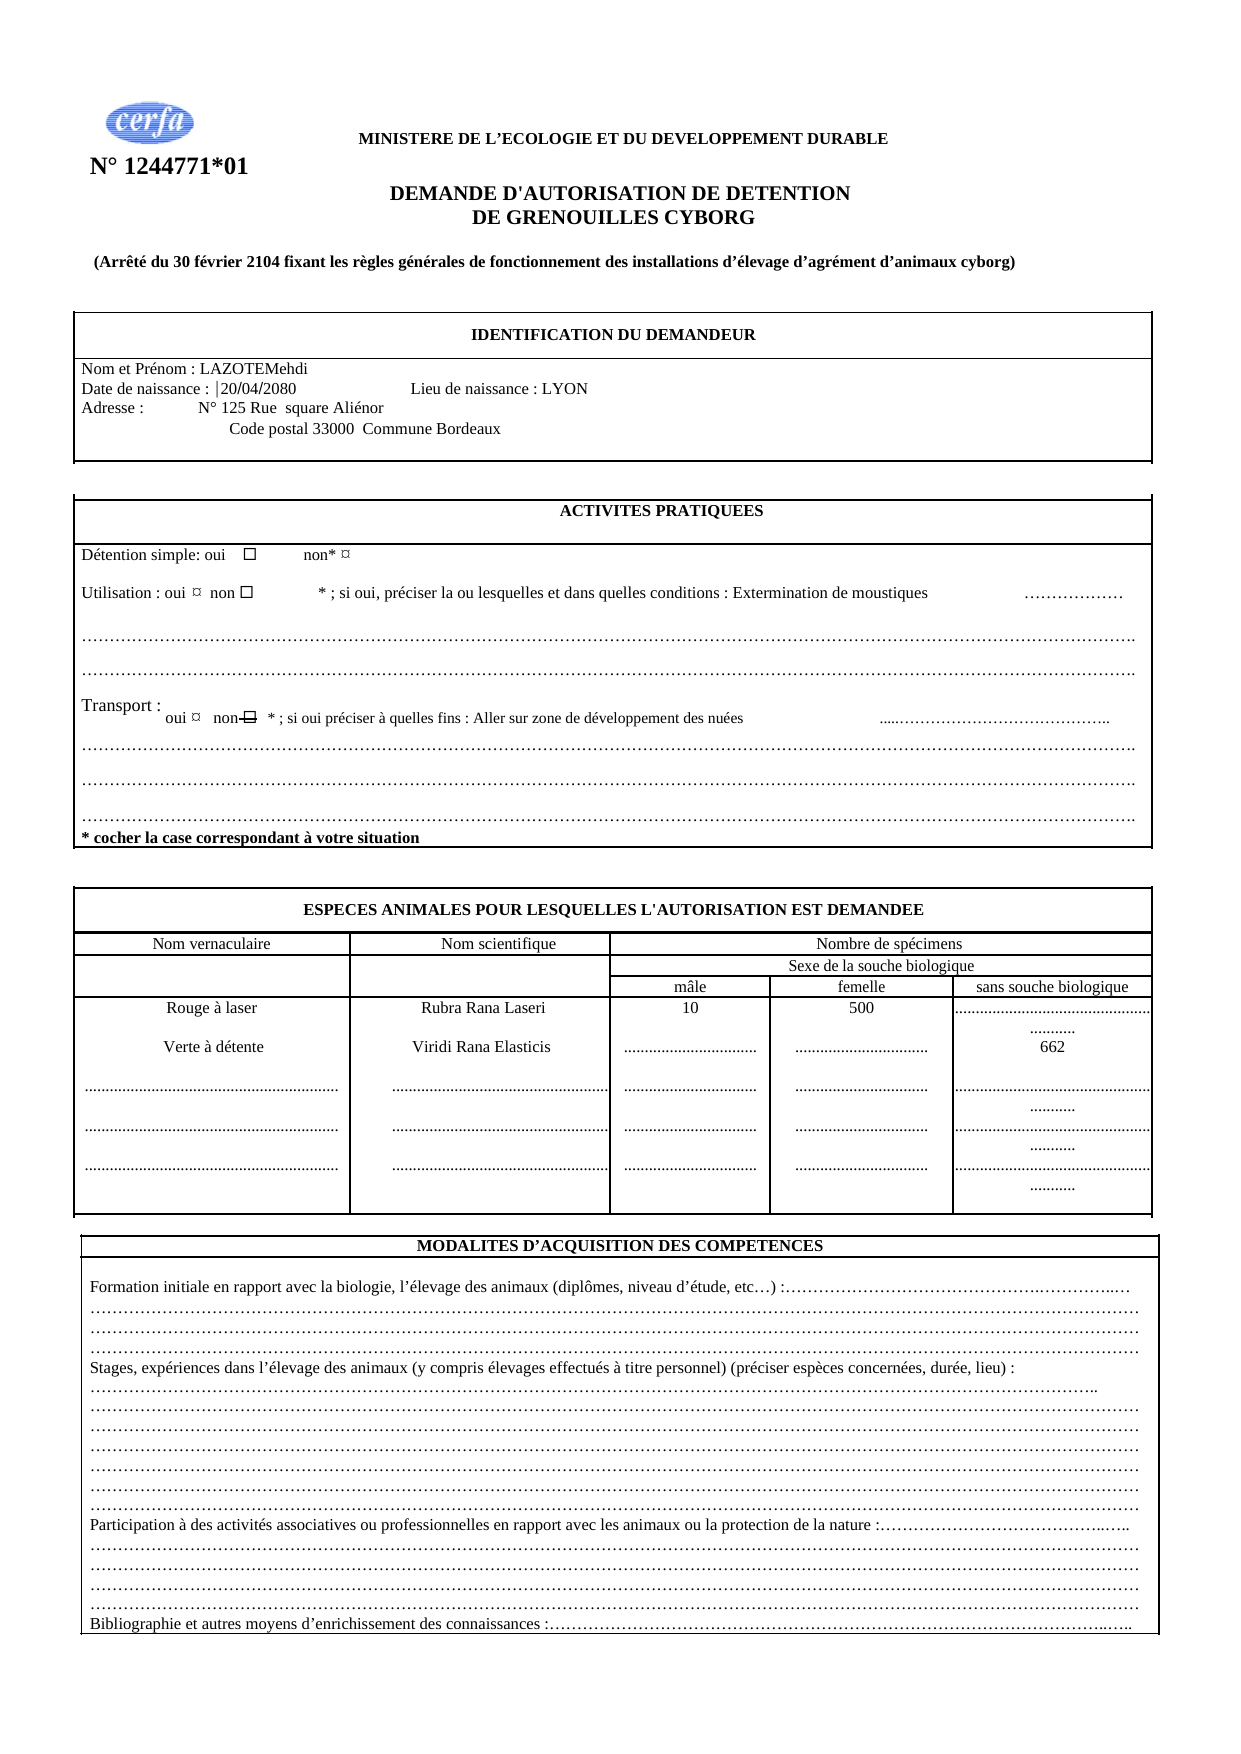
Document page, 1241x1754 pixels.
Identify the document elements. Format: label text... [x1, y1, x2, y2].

table_cell [75, 1195, 349, 1213]
text ………………………………………………………………………………………………………………………………………………………………………. [81, 806, 1151, 825]
text Date de naissance : |20/04/2080 Lieu de naissance : LYON [81, 379, 1151, 398]
text Formation initiale en rapport avec la biologie, l’élevage des animaux (diplômes, niveau d’étude, etc…) :……………………………………….…………..… [89, 1277, 1153, 1296]
table_cell .................................................... [351, 1076, 609, 1116]
text ……………………………………………………………………………………………………………………………………………………………………… [89, 1298, 1153, 1317]
table_cell ................................ [611, 1076, 769, 1116]
table_cell Utilisation : oui [75, 583, 192, 615]
table_cell [611, 1195, 769, 1213]
table_cell [297, 531, 1151, 543]
text ……………………………………………………………………………………………………………………………………………………………………… [89, 1318, 1153, 1337]
text ESPECES ANIMALES POUR LESQUELLES L'AUTORISATION EST DEMANDEE [75, 900, 1151, 919]
table_header N° 125 Rue square Aliénor [192, 398, 1151, 419]
text DE GRENOUILLES CYBORG [394, 205, 1153, 229]
text ……………………………………………………………………………………………………………………………………………………………………… [89, 1416, 1153, 1435]
table_cell [954, 1195, 1151, 1213]
text ……………………………………………………………………………………………………………………………………………………………………… [89, 1338, 1153, 1357]
table_cell ................................ [771, 1076, 952, 1116]
table_cell [297, 462, 1152, 498]
text N° 1244771*01 [89, 151, 1153, 180]
table_cell Rubra Rana Laseri [351, 998, 609, 1037]
table_cell ............................................................. [75, 1076, 349, 1116]
text ………………………………………………………………………………………………………………………………………………………………………. [81, 735, 1151, 754]
text DEMANDE D'AUTORISATION DE DETENTION [389, 181, 1153, 205]
text Bibliographie et autres moyens d’enrichissement des connaissances :………………………………………………………………………………………..….. [89, 1614, 1153, 1633]
text ……………………………………………………………………………………………………………………………………………………………………… [89, 1396, 1153, 1415]
table_cell [75, 531, 297, 543]
table_cell [297, 441, 1151, 459]
table_cell ................................ [611, 1037, 769, 1076]
table_cell [73, 462, 192, 498]
text MODALITES D’ACQUISITION DES COMPETENCES [82, 1237, 1158, 1255]
text ……………………………………………………………………………………………………………………………………………………………………… [89, 1594, 1153, 1613]
table_cell .......................................................... [954, 1116, 1151, 1155]
text * cocher la case correspondant à votre situation [81, 827, 1151, 846]
table_cell [351, 956, 609, 975]
text ……………………………………………………………………………………………………………………………………………………………………… [89, 1554, 1153, 1574]
table_cell Viridi Rana Elasticis [351, 1037, 609, 1076]
table_cell [75, 501, 192, 531]
table_cell ACTIVITES PRATIQUEES [297, 501, 1151, 531]
text ……………………………………………………………………………………………………………………………………………………………………… [89, 1495, 1153, 1514]
text MINISTERE DE L’ECOLOGIE ET DU DEVELOPPEMENT DURABLE [358, 129, 1153, 148]
table_cell Verte à détente [75, 1037, 349, 1076]
table_cell [351, 975, 609, 996]
table_cell ................................ [611, 1155, 769, 1194]
table_cell Détention simple: oui  [75, 545, 297, 583]
table_cell ............................................................. [75, 1155, 349, 1194]
table_header [611, 934, 770, 954]
text ……………………………………………………………………………………………………………………………………………………………………… [89, 1456, 1153, 1475]
text ………………………………………………………………………………………………………………………………………………………………………. [81, 769, 1151, 788]
table_cell mâle [611, 977, 769, 996]
table_cell ................................ [611, 1116, 769, 1155]
table_cell .......................................................... [954, 1076, 1151, 1116]
table_cell Rouge à laser [75, 998, 349, 1037]
text Stages, expériences dans l’élevage des animaux (y compris élevages effectués à titre personnel) (préciser espèces concernées, durée, lieu) :……………………………………………………………………………………………………………………………………………………………….. [89, 1358, 1153, 1396]
table_cell 662 [954, 1037, 1151, 1076]
table_cell non* x [297, 545, 1151, 583]
table_cell [192, 501, 297, 531]
picture [105, 101, 194, 145]
table_cell [351, 1195, 609, 1213]
table_cell [192, 462, 297, 498]
table_cell Code postal 33000 Commune Bordeaux [192, 419, 1151, 441]
table_cell sans souche biologique [954, 977, 1151, 996]
table_cell [75, 975, 349, 996]
text ……………………………………………………………………………………………………………………………………………………………………… [89, 1475, 1153, 1494]
table_cell * ; si oui, préciser la ou lesquelles et dans quelles conditions : Extermination de moustiques ……………… [297, 583, 1151, 615]
table_cell [771, 1195, 952, 1213]
table_header Nombre de spécimens [770, 934, 1151, 954]
table_cell [75, 441, 192, 459]
table_header Nom scientifique [351, 934, 609, 954]
table_cell 500 [771, 998, 952, 1037]
table_cell .......................................................... [954, 998, 1151, 1037]
table_header Nom vernaculaire [75, 934, 349, 954]
table_header Adresse : [75, 398, 192, 419]
table_cell .................................................... [351, 1116, 609, 1155]
table_cell [192, 441, 297, 459]
table_cell [75, 419, 192, 441]
text Transport : oui x non  * ; si oui préciser à quelles fins : Aller sur zone de développement des nuées .....………………………………….. [81, 694, 1151, 730]
text ………………………………………………………………………………………………………………………………………………………………………. [81, 660, 1151, 679]
table_cell Sexe de la souche biologique [611, 956, 1151, 975]
text IDENTIFICATION DU DEMANDEUR [471, 324, 1151, 344]
table_cell 10 [611, 998, 769, 1037]
table_cell ................................ [771, 1037, 952, 1076]
table_cell ............................................................. [75, 1116, 349, 1155]
text ……………………………………………………………………………………………………………………………………………………………………… [89, 1436, 1153, 1455]
table_cell .......................................................... [954, 1155, 1151, 1194]
table_cell .................................................... [351, 1155, 609, 1194]
text ……………………………………………………………………………………………………………………………………………………………………… [89, 1574, 1153, 1593]
text (Arrêté du 30 février 2104 fixant les règles générales de fonctionnement des installations d’élevage d’agrément d’animaux cyborg) [94, 251, 1153, 271]
text Nom et Prénom : LAZOTEMehdi [81, 359, 1151, 378]
table_cell [75, 956, 349, 975]
table_cell ................................ [771, 1116, 952, 1155]
table_cell femelle [771, 977, 952, 996]
table_cell ................................ [771, 1155, 952, 1194]
text ………………………………………………………………………………………………………………………………………………………………………. [81, 625, 1151, 644]
text Participation à des activités associatives ou professionnelles en rapport avec les animaux ou la protection de la nature :…………………………………..….. [89, 1515, 1153, 1534]
text ……………………………………………………………………………………………………………………………………………………………………… [89, 1535, 1153, 1554]
table_cell x non  [192, 583, 297, 615]
